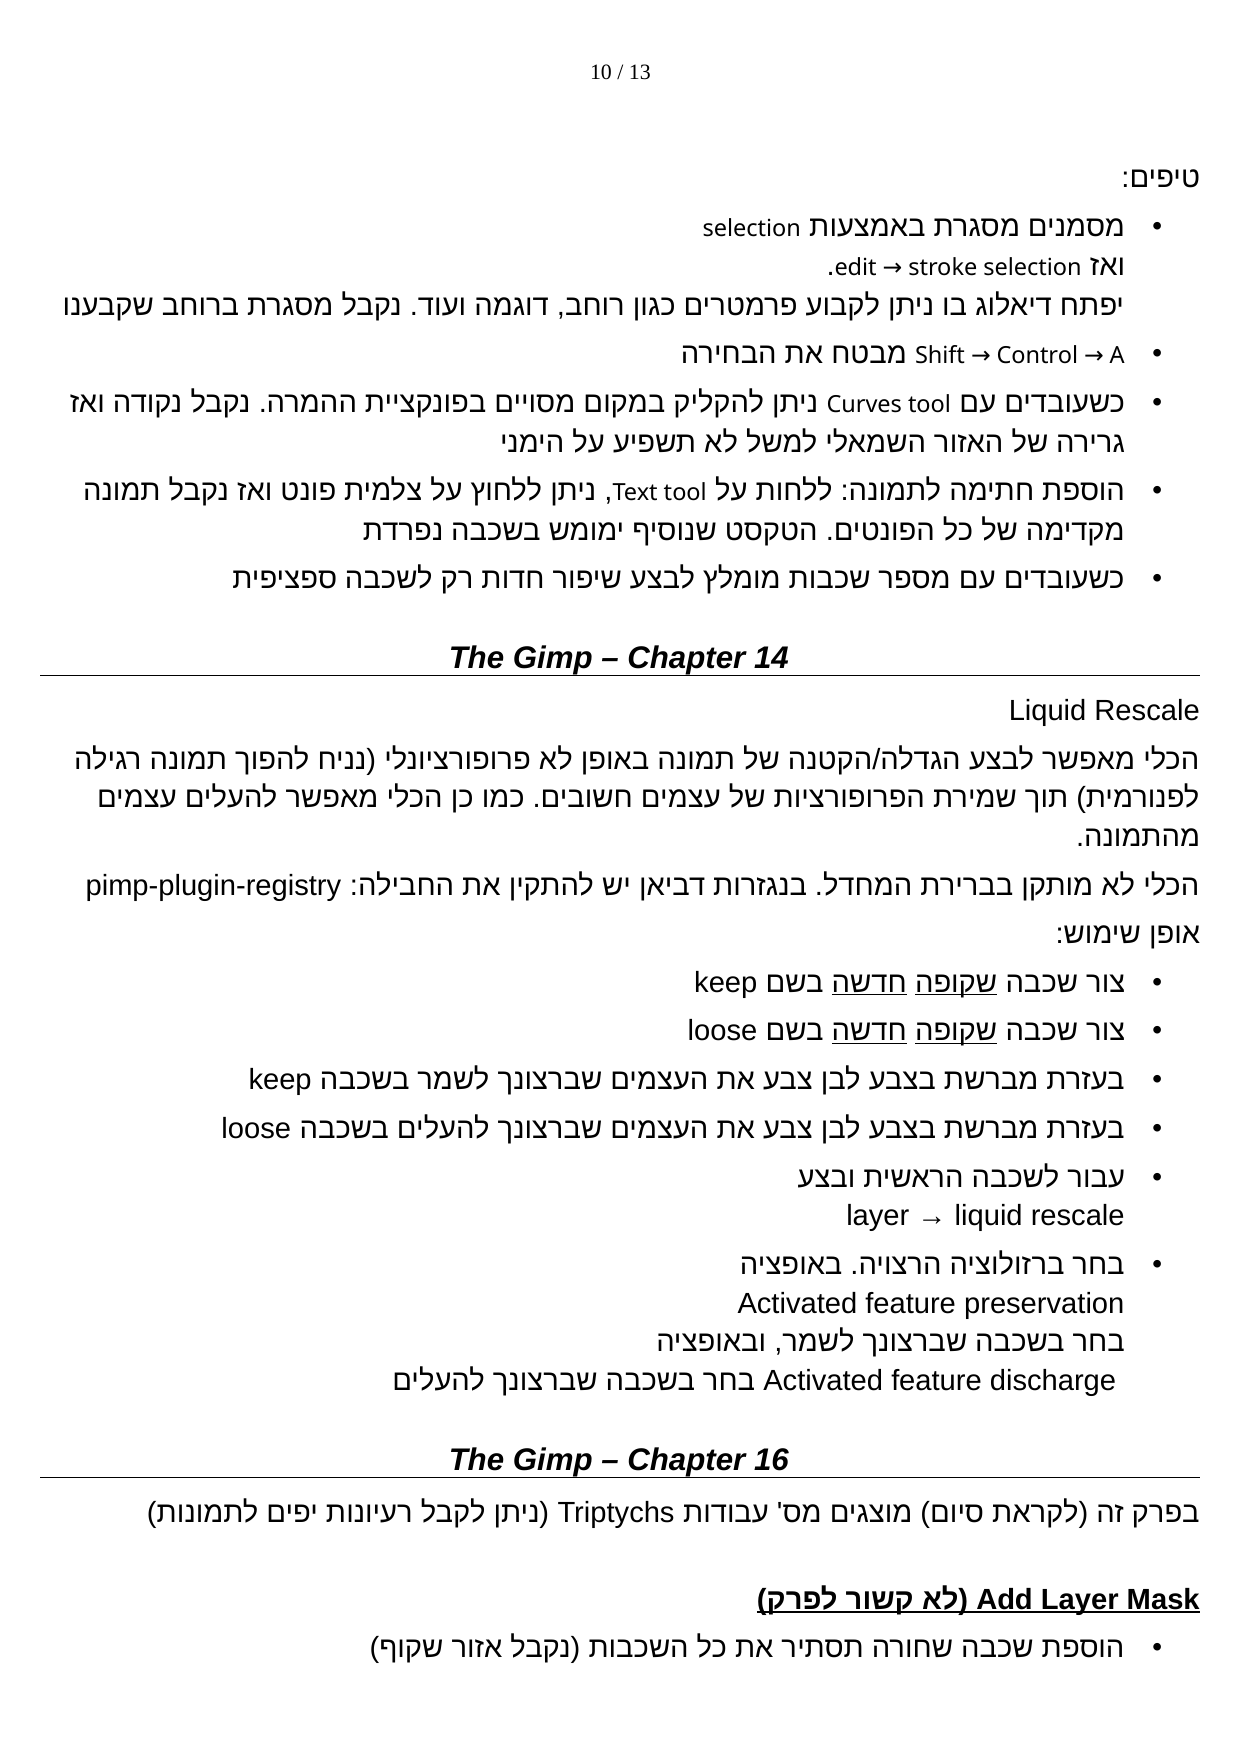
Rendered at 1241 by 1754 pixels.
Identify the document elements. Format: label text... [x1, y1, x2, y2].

text Add Layer Mask (לא קשור לפרק) [40, 1543, 1200, 1616]
list כשעובדים עם Curves tool ניתן להקליק במקום מסויים בפונקציית ההמרה. נקבל נקודה ואז גרירה של האזור השמאלי למשל לא תשפיע על הימני [40, 386, 1162, 458]
text טיפים: [40, 161, 1200, 194]
list הוספת חתימה לתמונה: ללחות על Text tool, ניתן ללחוץ על צלמית פונט ואז נקבל תמונה מקדימה של כל הפונטים. הטקסט שנוסיף ימומש בשכבה נפרדת [40, 473, 1162, 546]
list עבור לשכבה הראשית ובצע layer → liquid rescale [40, 1160, 1162, 1232]
list צור שכבה שקופה חדשה בשם loose [40, 1013, 1162, 1047]
list בעזרת מברשת בצבע לבן צבע את העצמים שברצונך להעלים בשכבה loose [40, 1111, 1162, 1145]
text בפרק זה (לקראת סיום) מוצגים מס' עבודות Triptychs (ניתן לקבל רעיונות יפים לתמונות) [40, 1495, 1200, 1528]
text Liquid Rescale [40, 693, 1200, 727]
list בחר ברזולוציה הרצויה. באופציה Activated feature preservation בחר בשכבה שברצונך לשמר, ובאופציה Activated feature discharge בחר בשכבה שברצונך להעלים [40, 1247, 1162, 1396]
list צור שכבה שקופה חדשה בשם keep [40, 965, 1162, 998]
list כשעובדים עם מספר שכבות מומלץ לבצע שיפור חדות רק לשכבה ספציפית [40, 561, 1162, 595]
subtitle The Gimp – Chapter 14 [40, 639, 1200, 675]
list Shift → Control → A מבטח את הבחירה [40, 336, 1162, 370]
text אופן שימוש: [40, 916, 1200, 950]
list מסמנים מסגרת באמצעות selection ואז edit → stroke selection. יפתח דיאלוג בו ניתן לקבוע פרמטרים כגון רוחב, דוגמה ועוד. נקבל מסגרת ברוחב שקבענו [40, 209, 1162, 321]
subtitle The Gimp – Chapter 16 [40, 1441, 1200, 1477]
text הכלי לא מותקן בברירת המחדל. בנגזרות דביאן יש להתקין את החבילה: pimp-plugin-registry [40, 868, 1200, 901]
list הוספת שכבה שחורה תסתיר את כל השכבות (נקבל אזור שקוף) [40, 1631, 1162, 1664]
text הכלי מאפשר לבצע הגדלה/הקטנה של תמונה באופן לא פרופורציונלי (נניח להפוך תמונה רגילה לפנורמית) תוך שמירת הפרופורציות של עצמים חשובים. כמו כן הכלי מאפשר להעלים עצמים מהתמונה. [40, 742, 1200, 853]
list בעזרת מברשת בצבע לבן צבע את העצמים שברצונך לשמר בשכבה keep [40, 1062, 1162, 1096]
